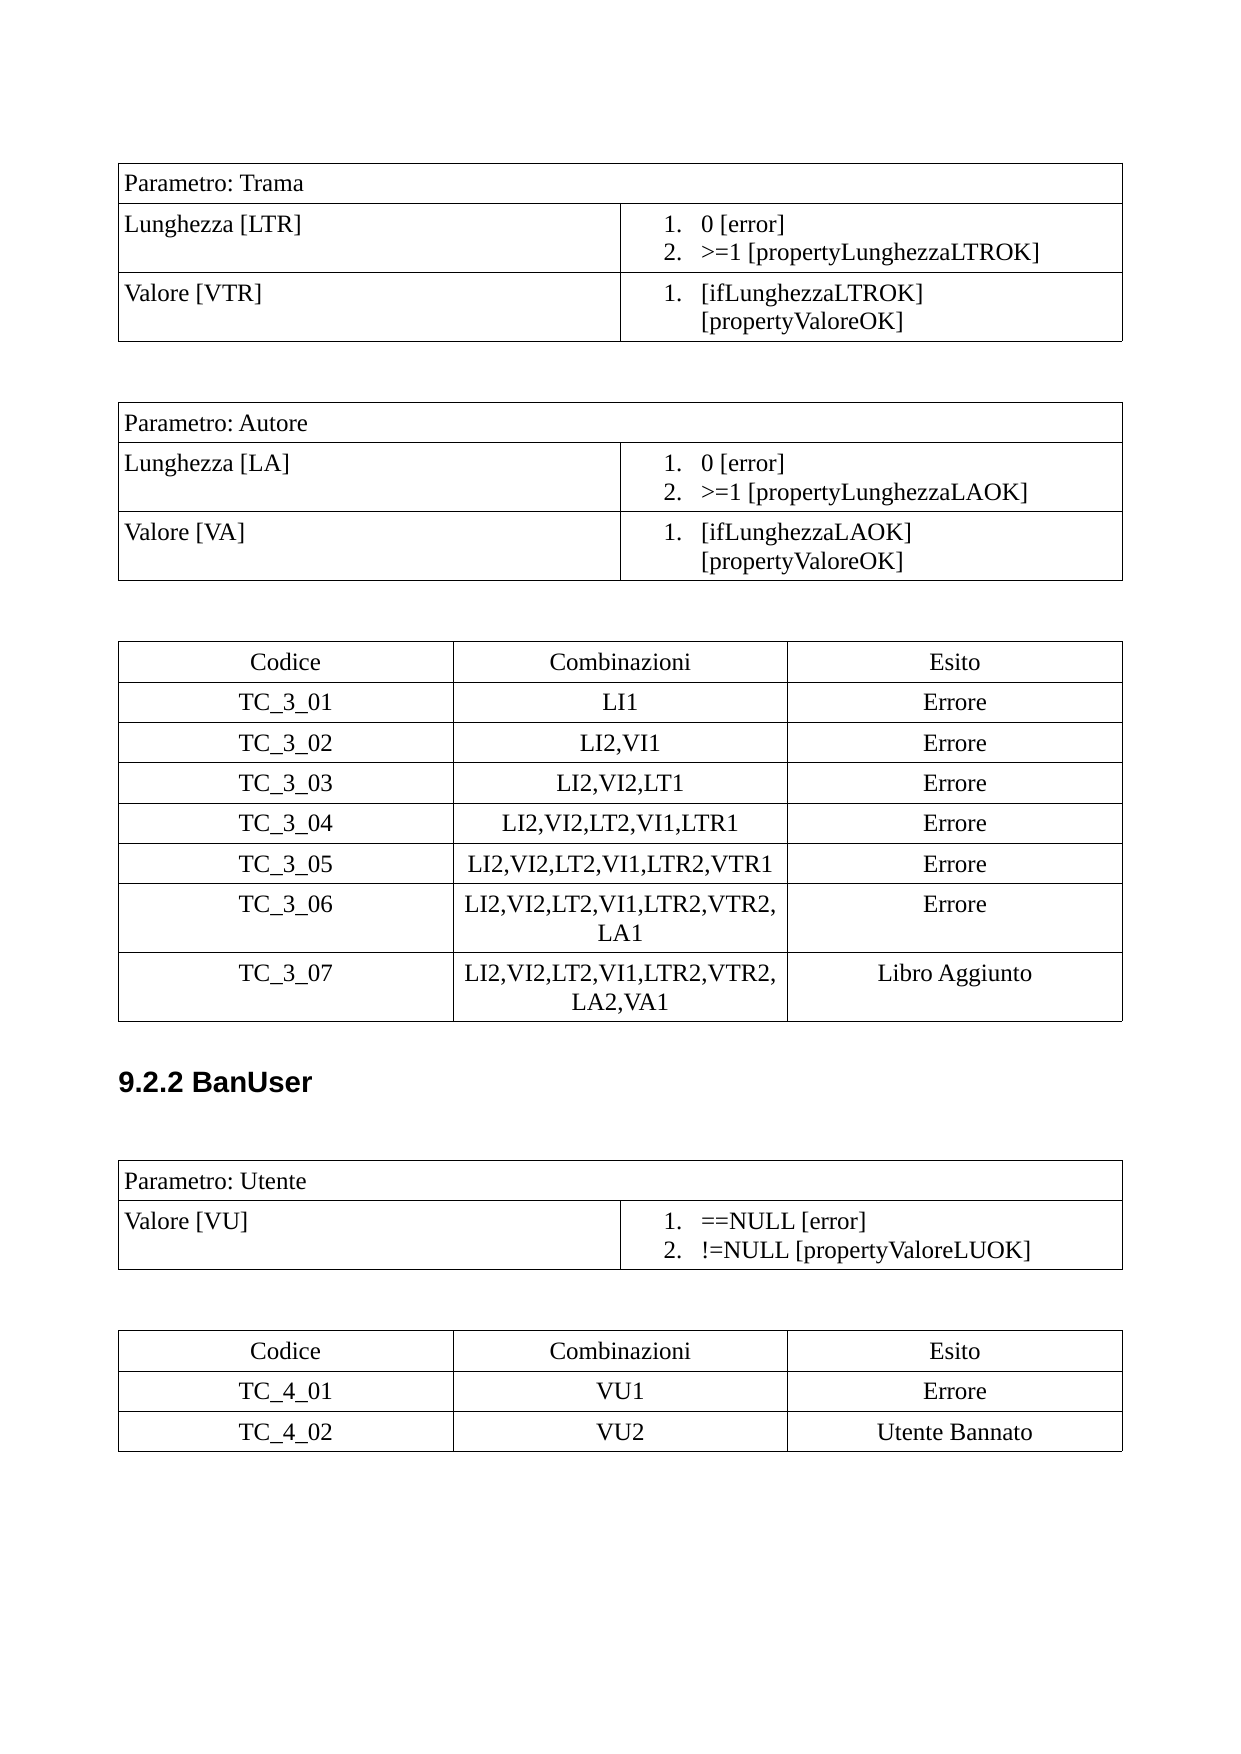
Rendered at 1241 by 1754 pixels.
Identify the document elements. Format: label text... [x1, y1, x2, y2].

table_cell 0 [error] >=1 [propertyLunghezzaLTROK] [621, 204, 1122, 272]
table_cell LI2,VI1 [454, 723, 787, 762]
table_header Parametro: Trama [119, 164, 1122, 203]
table_cell TC_3_01 [119, 683, 453, 722]
table_header Parametro: Autore [119, 403, 1122, 442]
subtitle 9.2.2 BanUser [118, 1065, 1122, 1098]
table_cell LI2,VI2,LT1 [454, 763, 787, 802]
table_cell LI2,VI2,LT2,VI1,LTR2,VTR1 [454, 844, 787, 883]
table_cell Errore [788, 683, 1122, 722]
table_cell Errore [788, 723, 1122, 762]
table_cell LI1 [454, 683, 787, 722]
table_header Combinazioni [454, 1331, 787, 1371]
table_cell VU1 [454, 1372, 787, 1411]
table_cell TC_3_07 [119, 953, 453, 1021]
table_cell TC_3_05 [119, 844, 453, 883]
table_cell Errore [788, 763, 1122, 802]
table_cell [ifLunghezzaLAOK] [propertyValoreOK] [621, 512, 1122, 580]
table_cell [ifLunghezzaLTROK] [propertyValoreOK] [621, 273, 1122, 341]
table_cell TC_3_06 [119, 884, 453, 952]
table_header Esito [788, 642, 1122, 682]
table_cell Valore [VTR] [119, 273, 620, 341]
table_cell TC_3_04 [119, 804, 453, 843]
table_cell Valore [VA] [119, 512, 620, 580]
table_header Parametro: Utente [119, 1161, 1122, 1200]
table_cell TC_4_02 [119, 1412, 453, 1451]
table_cell TC_3_02 [119, 723, 453, 762]
table_cell LI2,VI2,LT2,VI1,LTR2,VTR2,LA1 [454, 884, 787, 952]
table_cell TC_3_03 [119, 763, 453, 802]
table_cell Errore [788, 884, 1122, 952]
table_header Esito [788, 1331, 1122, 1371]
table_cell Lunghezza [LTR] [119, 204, 620, 272]
table_cell Libro Aggiunto [788, 953, 1122, 1021]
table_cell Errore [788, 844, 1122, 883]
table_header Codice [119, 642, 453, 682]
table_cell TC_4_01 [119, 1372, 453, 1411]
table_cell LI2,VI2,LT2,VI1,LTR2,VTR2,LA2,VA1 [454, 953, 787, 1021]
table_header Codice [119, 1331, 453, 1371]
table_cell LI2,VI2,LT2,VI1,LTR1 [454, 804, 787, 843]
table_cell ==NULL [error] !=NULL [propertyValoreLUOK] [621, 1201, 1122, 1269]
table_cell VU2 [454, 1412, 787, 1451]
table_cell Utente Bannato [788, 1412, 1122, 1451]
table_cell Lunghezza [LA] [119, 443, 620, 511]
table_cell Errore [788, 804, 1122, 843]
table_header Combinazioni [454, 642, 787, 682]
table_cell Errore [788, 1372, 1122, 1411]
table_cell Valore [VU] [119, 1201, 620, 1269]
table_cell 0 [error] >=1 [propertyLunghezzaLAOK] [621, 443, 1122, 511]
